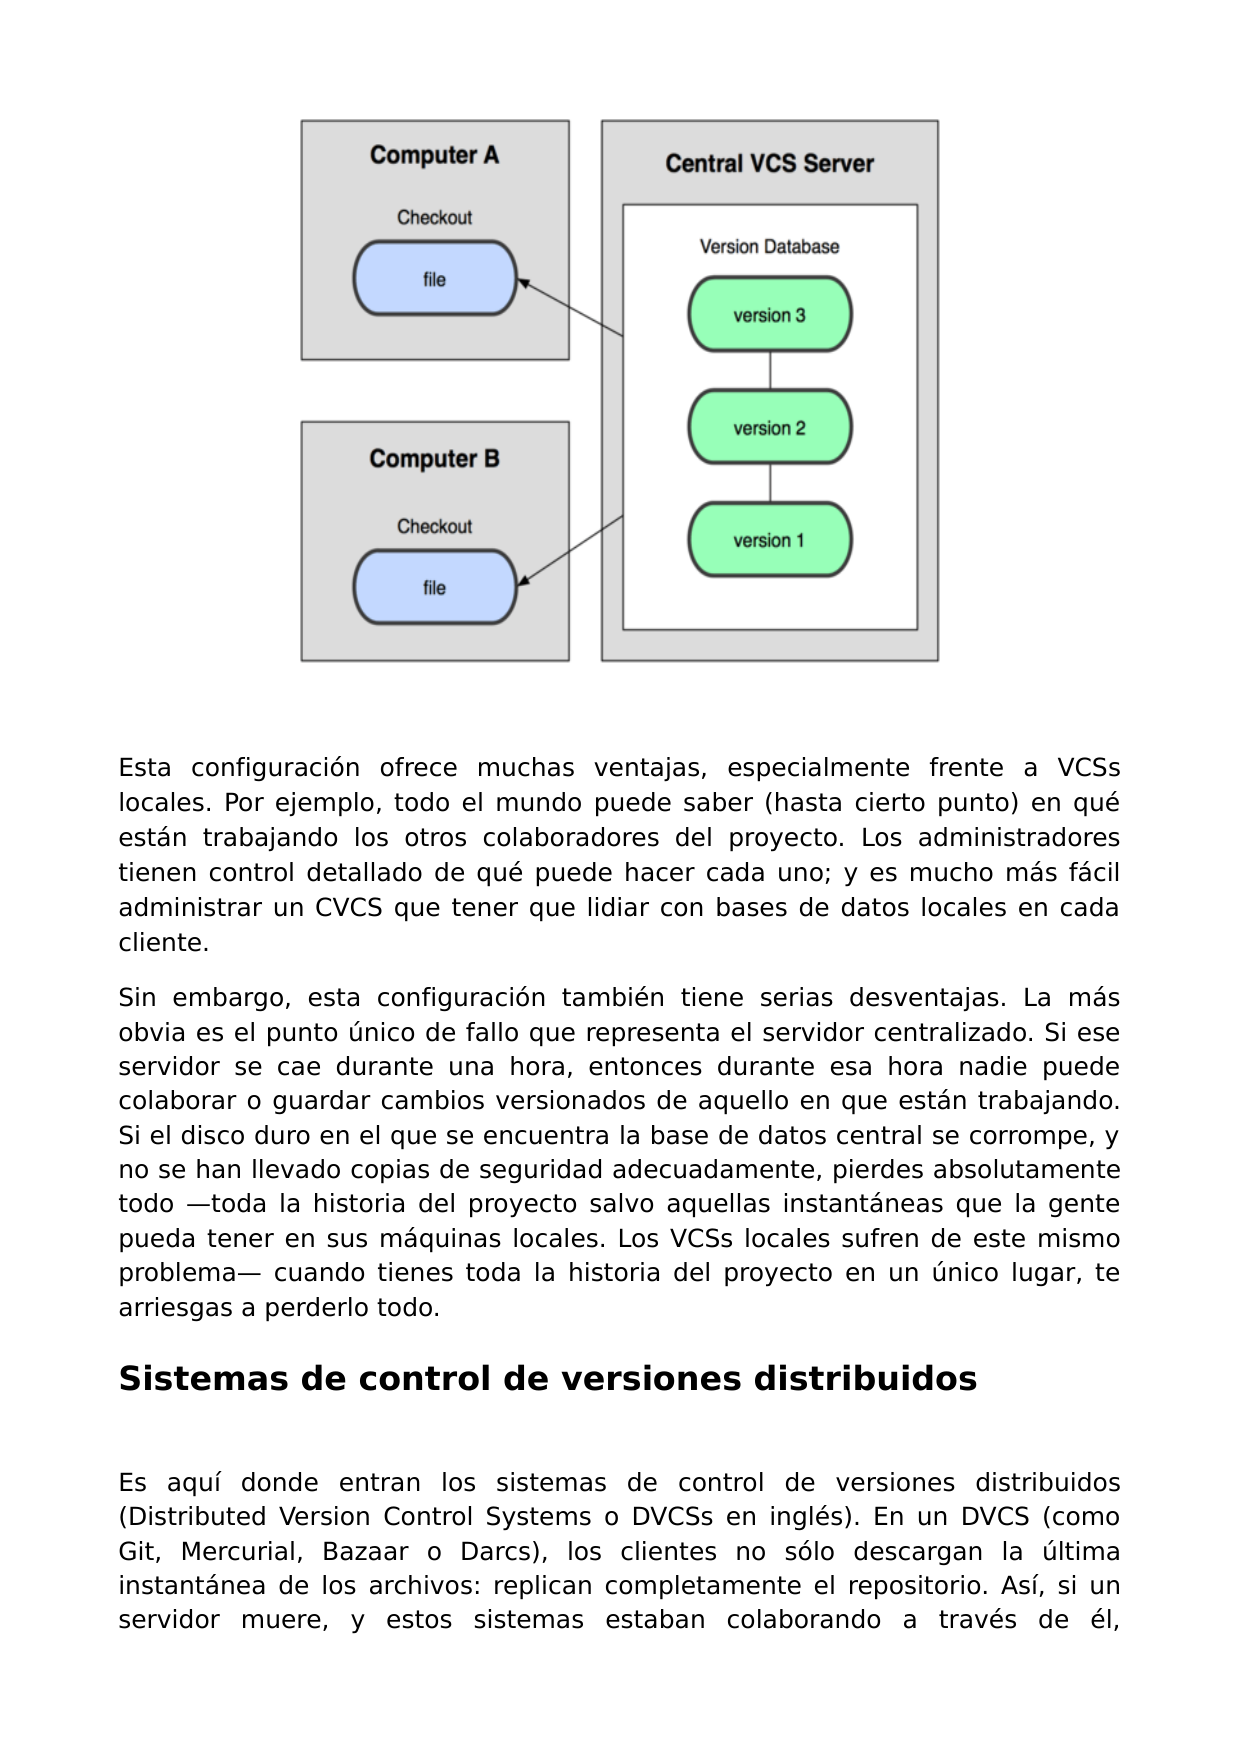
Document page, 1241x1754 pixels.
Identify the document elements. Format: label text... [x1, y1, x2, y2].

text Es aquí donde entran los sistemas de control de versiones distribuidos (Distributed Version Control Systems o DVCSs en inglés). En un DVCS (como Git, Mercurial, Bazaar o Darcs), los clientes no sólo descargan la última instantánea de los archivos: replican completamente el repositorio. Así, si un servidor muere, y estos sistemas estaban colaborando a través de él, [118, 1463, 1122, 1635]
text Esta configuración ofrece muchas ventajas, especialmente frente a VCSs locales. Por ejemplo, todo el mundo puede saber (hasta cierto punto) en qué están trabajando los otros colaboradores del proyecto. Los administradores tienen control detallado de qué puede hacer cada uno; y es mucho más fácil administrar un CVCS que tener que lidiar con bases de datos locales en cada cliente. [118, 753, 1122, 958]
subtitle Sistemas de control de versiones distribuidos [118, 1360, 1122, 1399]
picture [299, 118, 941, 664]
text Sin embargo, esta configuración también tiene serias desventajas. La más obvia es el punto único de fallo que representa el servidor centralizado. Si ese servidor se cae durante una hora, entonces durante esa hora nadie puede colaborar o guardar cambios versionados de aquello en que están trabajando. Si el disco duro en el que se encuentra la base de datos central se corrompe, y no se han llevado copias de seguridad adecuadamente, pierdes absolutamente todo —toda la historia del proyecto salvo aquellas instantáneas que la gente pueda tener en sus máquinas locales. Los VCSs locales sufren de este mismo problema— cuando tienes toda la historia del proyecto en un único lugar, te arriesgas a perderlo todo. [118, 978, 1122, 1322]
